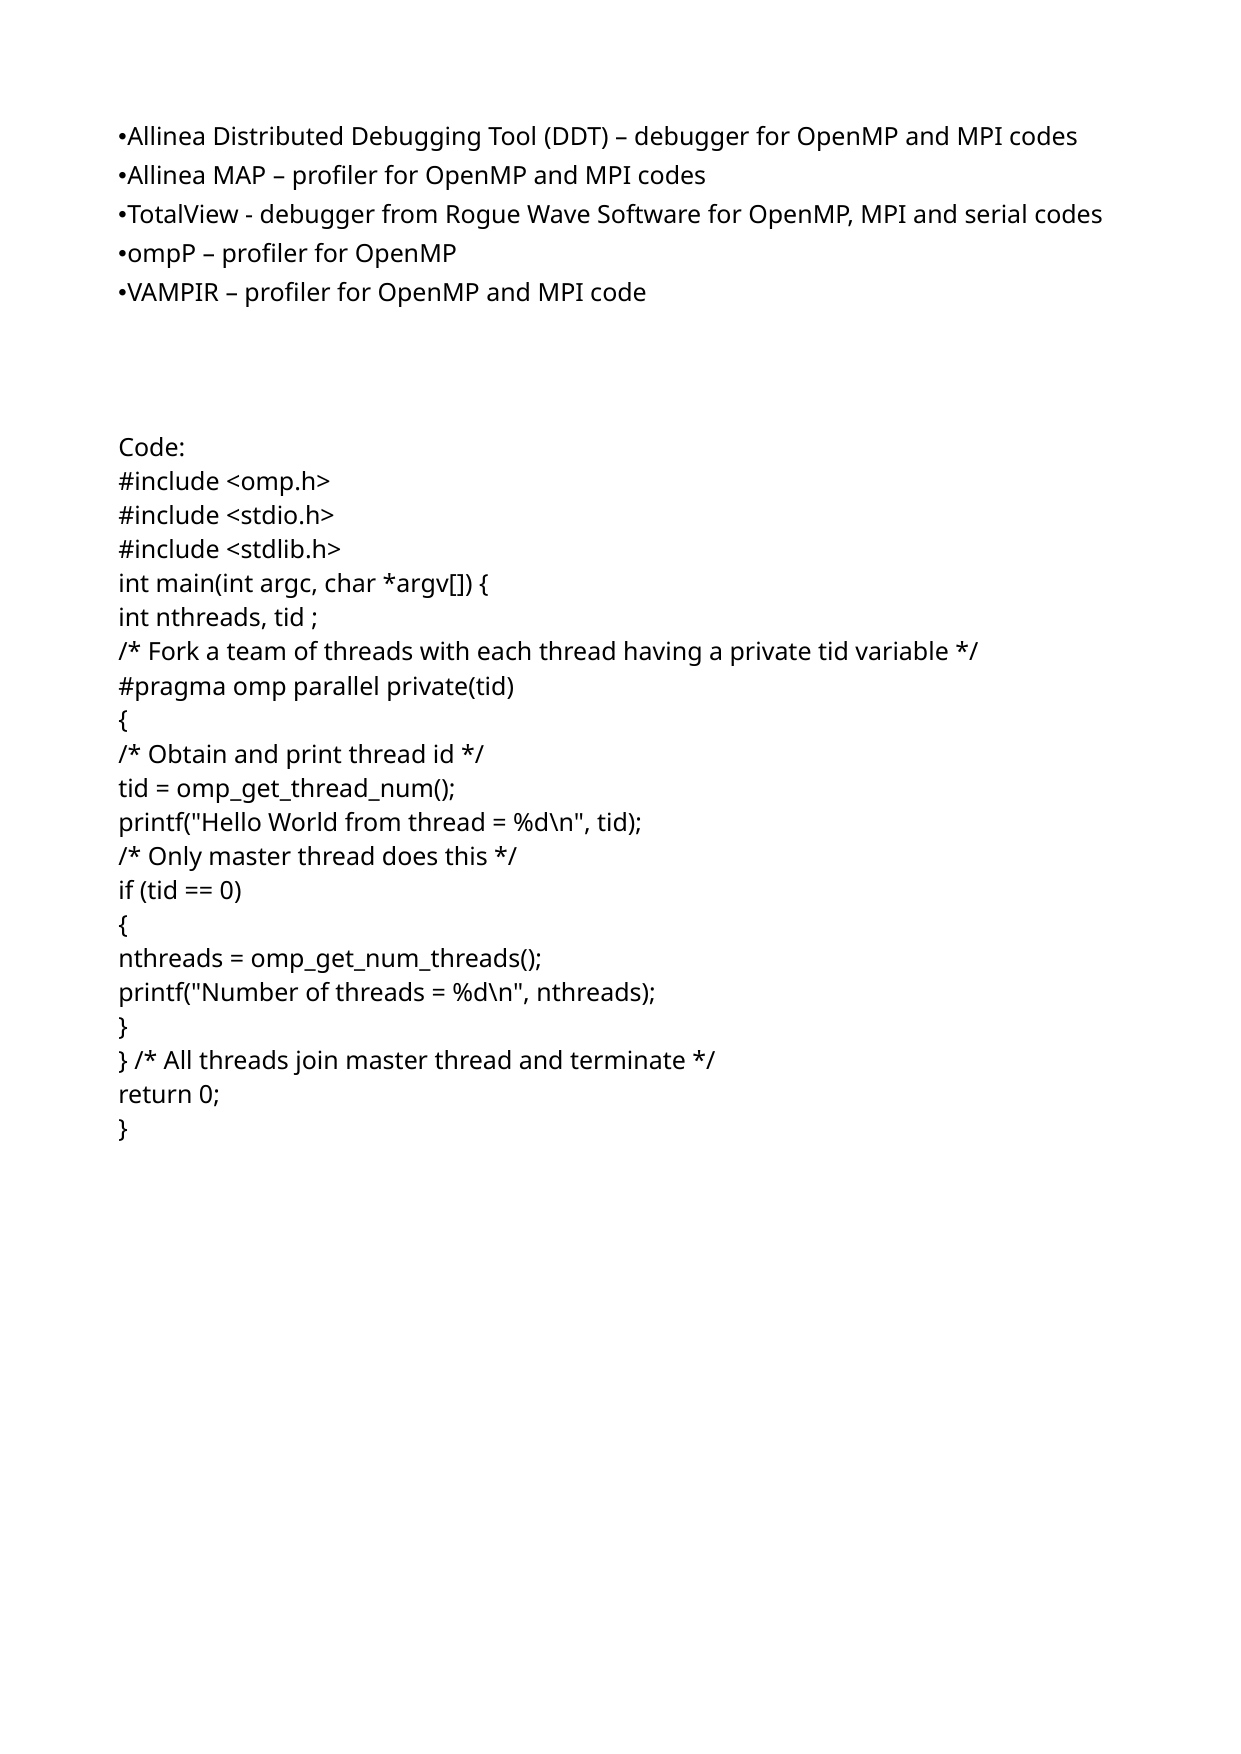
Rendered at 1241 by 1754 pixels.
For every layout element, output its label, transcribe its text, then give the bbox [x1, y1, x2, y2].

text #pragma omp parallel private(tid) [118, 668, 1122, 702]
text int main(int argc, char *argv[]) { [118, 566, 1122, 600]
list ompP – profiler for OpenMP [118, 236, 1122, 270]
list TotalView - debugger from Rogue Wave Software for OpenMP, MPI and serial codes [118, 196, 1122, 231]
text if (tid == 0) [118, 872, 1122, 907]
list Allinea MAP – profiler for OpenMP and MPI codes [118, 157, 1122, 191]
text { [118, 702, 1122, 736]
text } [118, 1111, 1122, 1145]
text /* Obtain and print thread id */ [118, 736, 1122, 770]
text int nthreads, tid ; [118, 600, 1122, 634]
list Allinea Distributed Debugging Tool (DDT) – debugger for OpenMP and MPI codes [118, 118, 1122, 152]
list VAMPIR – profiler for OpenMP and MPI code [118, 275, 1122, 309]
text /* Fork a team of threads with each thread having a private tid variable */ [118, 634, 1122, 668]
text Code: [118, 430, 1122, 464]
text #include <omp.h> [118, 464, 1122, 498]
text printf("Number of threads = %d\n", nthreads); [118, 975, 1122, 1009]
text /* Only master thread does this */ [118, 838, 1122, 872]
text nthreads = omp_get_num_threads(); [118, 941, 1122, 975]
text return 0; [118, 1077, 1122, 1111]
text tid = omp_get_thread_num(); [118, 770, 1122, 804]
text printf("Hello World from thread = %d\n", tid); [118, 804, 1122, 838]
text #include <stdlib.h> [118, 532, 1122, 566]
text } [118, 1009, 1122, 1043]
text { [118, 907, 1122, 941]
text } /* All threads join master thread and terminate */ [118, 1043, 1122, 1077]
text #include <stdio.h> [118, 498, 1122, 532]
